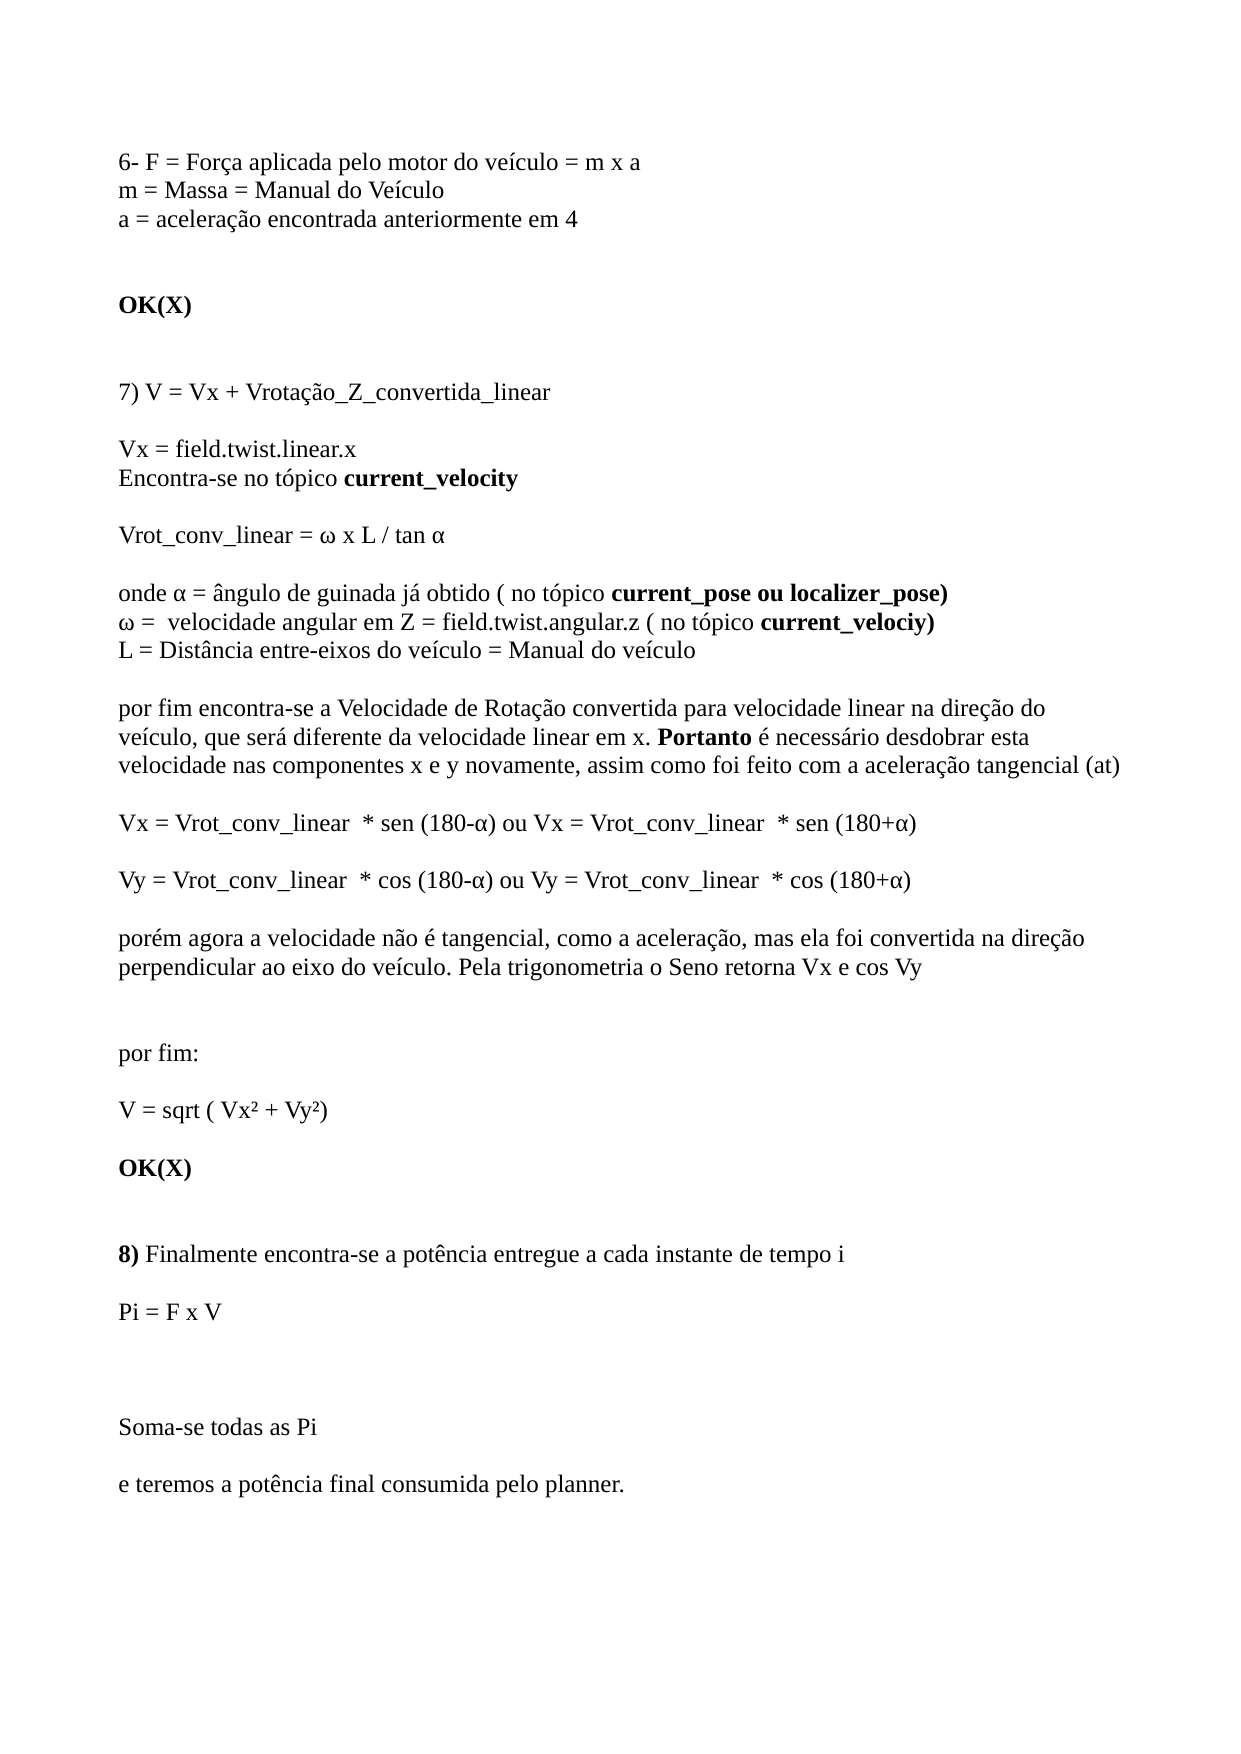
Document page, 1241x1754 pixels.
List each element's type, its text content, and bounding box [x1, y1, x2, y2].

text V = sqrt ( Vx² + Vy²) [118, 1096, 1122, 1124]
text Vx = field.twist.linear.x [118, 434, 1122, 463]
text Encontra-se no tópico current_velocity [118, 463, 1122, 492]
text OK(X) [118, 1153, 1122, 1182]
text 8) Finalmente encontra-se a potência entregue a cada instante de tempo i [118, 1239, 1122, 1268]
text onde α = ângulo de guinada já obtido ( no tópico current_pose ou localizer_pose) [118, 578, 1122, 607]
text Vrot_conv_linear = ω x L / tan α [118, 521, 1122, 549]
text a = aceleração encontrada anteriormente em 4 [118, 204, 1122, 233]
text Pi = F x V [118, 1297, 1122, 1326]
text OK(X) [118, 291, 1122, 319]
text Vx = Vrot_conv_linear * sen (180-α) ou Vx = Vrot_conv_linear * sen (180+α) [118, 808, 1122, 837]
text e teremos a potência final consumida pelo planner. [118, 1469, 1122, 1498]
text 6- F = Força aplicada pelo motor do veículo = m x a [118, 147, 1122, 176]
text por fim: [118, 1038, 1122, 1067]
text m = Massa = Manual do Veículo [118, 176, 1122, 204]
text 7) V = Vx + Vrotação_Z_convertida_linear [118, 377, 1122, 406]
text ω = velocidade angular em Z = field.twist.angular.z ( no tópico current_velociy) [118, 607, 1122, 636]
text L = Distância entre-eixos do veículo = Manual do veículo [118, 636, 1122, 664]
text Vy = Vrot_conv_linear * cos (180-α) ou Vy = Vrot_conv_linear * cos (180+α) [118, 866, 1122, 894]
text porém agora a velocidade não é tangencial, como a aceleração, mas ela foi convertida na direção perpendicular ao eixo do veículo. Pela trigonometria o Seno retorna Vx e cos Vy [118, 923, 1122, 981]
text Soma-se todas as Pi [118, 1412, 1122, 1441]
text por fim encontra-se a Velocidade de Rotação convertida para velocidade linear na direção do veículo, que será diferente da velocidade linear em x. Portanto é necessário desdobrar esta velocidade nas componentes x e y novamente, assim como foi feito com a aceleração tangencial (at) [118, 693, 1122, 779]
